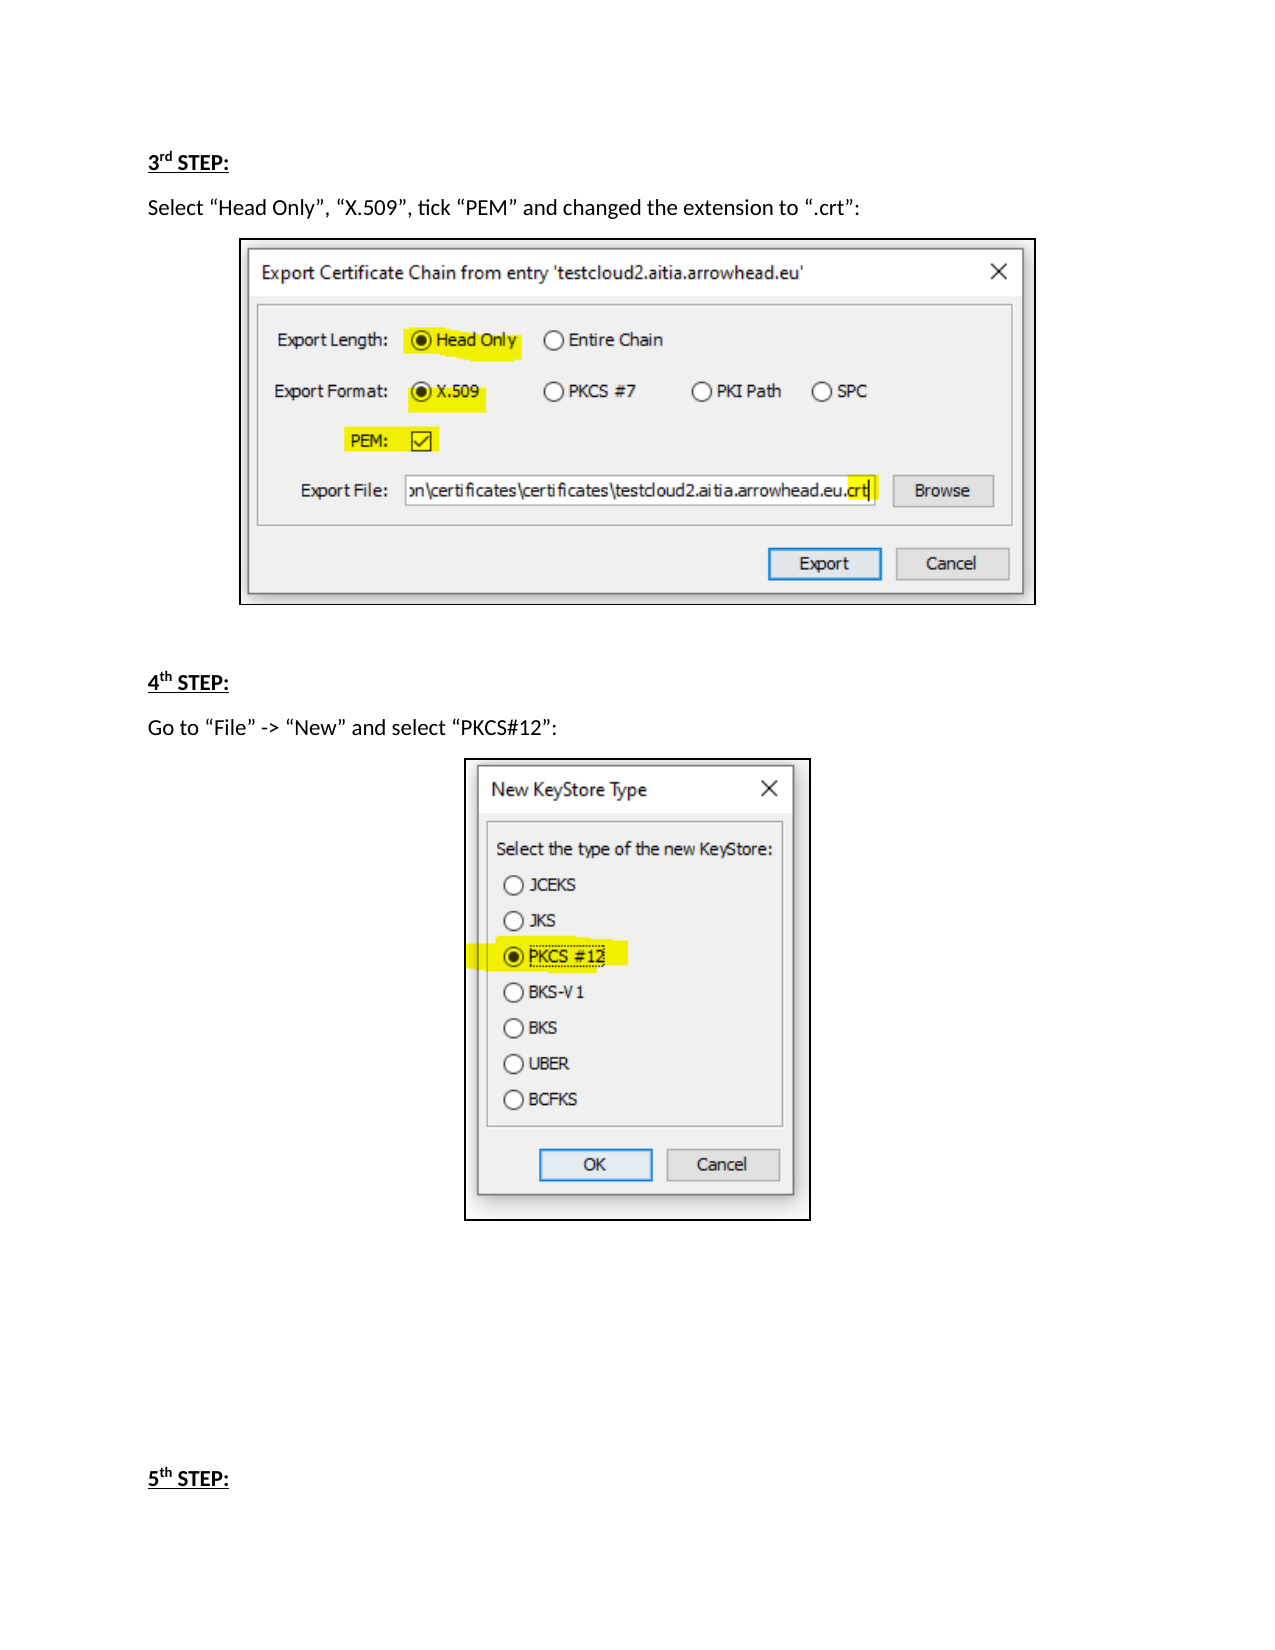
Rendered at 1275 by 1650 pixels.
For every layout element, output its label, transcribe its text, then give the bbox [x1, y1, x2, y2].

text 3rd STEP: [148, 148, 1127, 176]
text Select “Head Only”, “X.509”, tick “PEM” and changed the extension to “.crt”: [148, 193, 1127, 221]
text 5th STEP: [148, 1464, 1127, 1492]
text Go to “File” -> “New” and select “PKCS#12”: [148, 713, 1127, 741]
text 4th STEP: [148, 668, 1127, 696]
